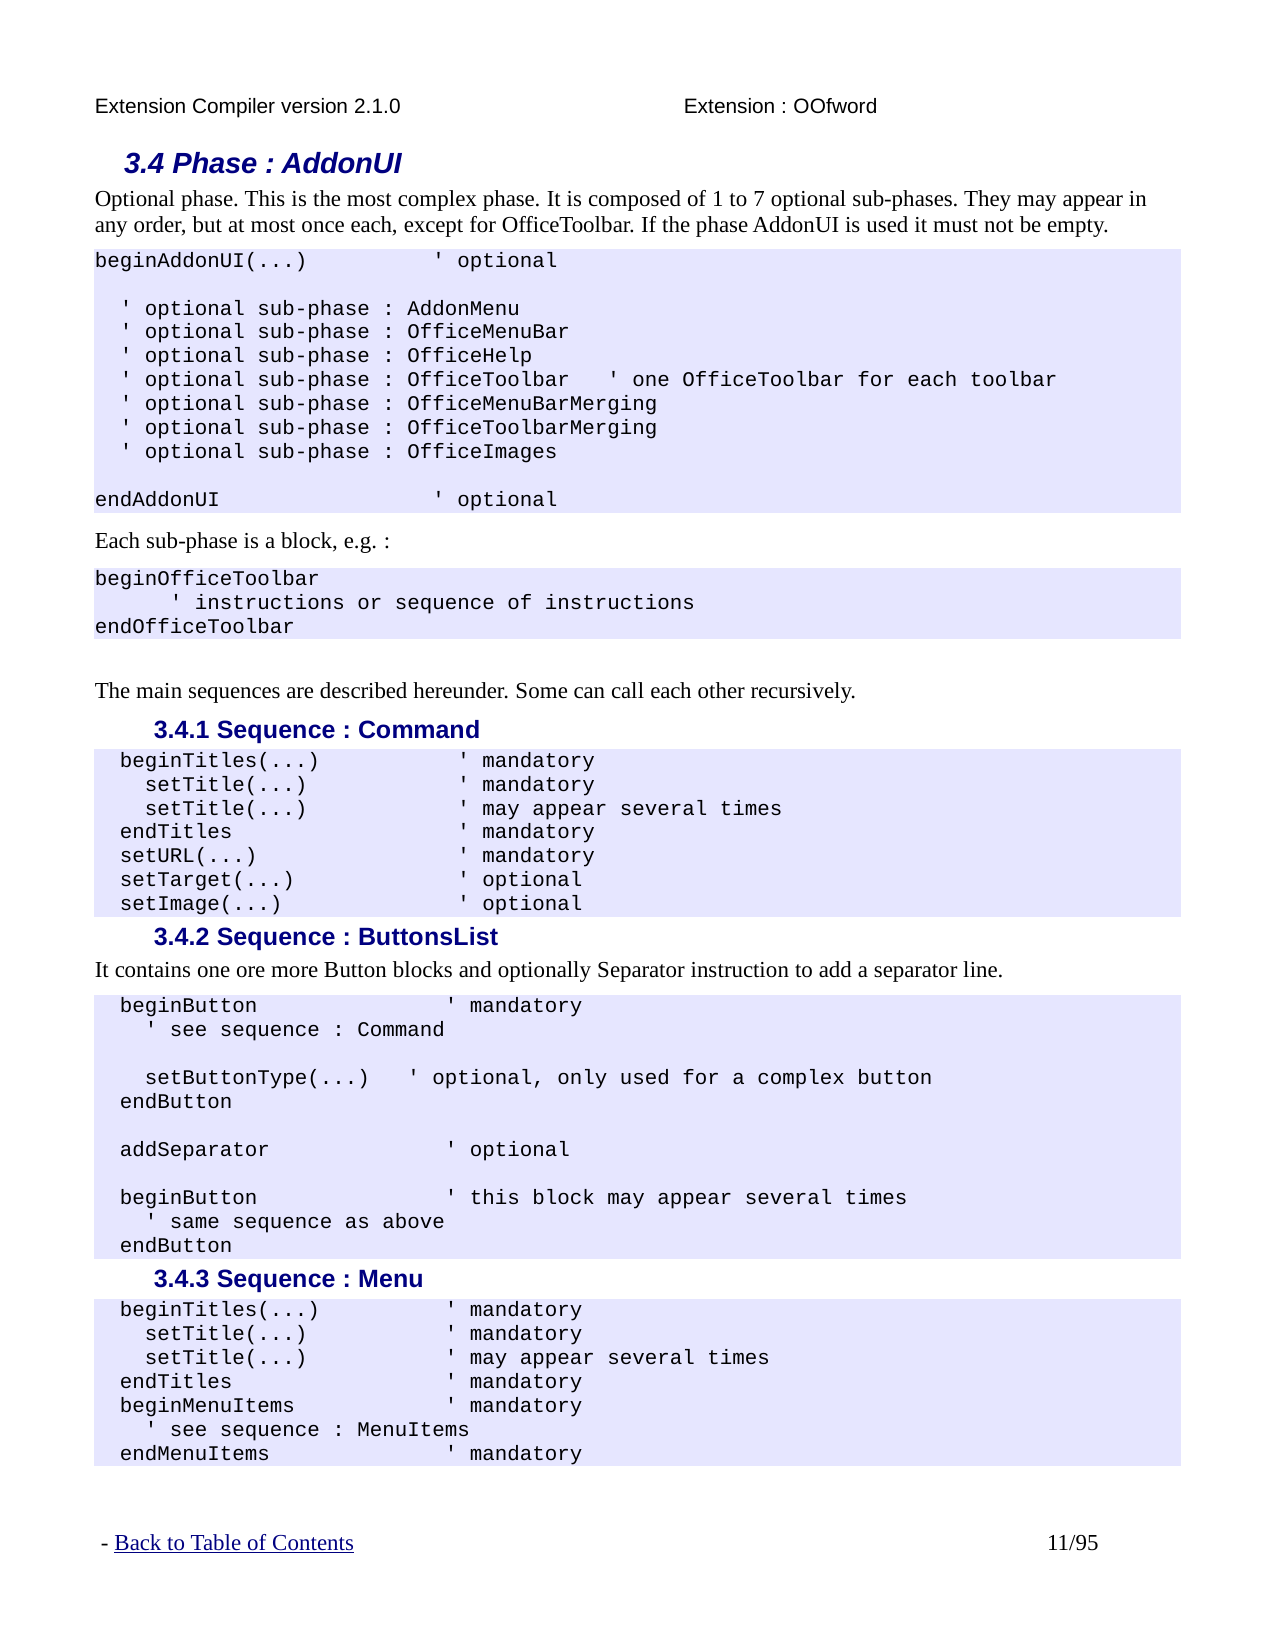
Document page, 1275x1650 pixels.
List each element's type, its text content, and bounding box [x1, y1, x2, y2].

text beginButton ' mandatory [94, 995, 1181, 1019]
subtitle Sequence : Menu [153, 1265, 1181, 1293]
text endAddonUI ' optional [94, 489, 1181, 513]
text setButtonType(...) ' optional, only used for a complex button [94, 1067, 1181, 1091]
text beginTitles(...) ' mandatory [94, 1299, 1181, 1323]
text ' optional sub-phase : OfficeToolbarMerging [94, 417, 1181, 441]
subtitle Sequence : Command [153, 716, 1181, 744]
text setTitle(...) ' mandatory [94, 773, 1181, 797]
text setTitle(...) ' may appear several times [94, 797, 1181, 821]
text endTitles ' mandatory [94, 821, 1181, 845]
text beginMenuItems ' mandatory [94, 1394, 1181, 1418]
subtitle Sequence : ButtonsList [153, 923, 1181, 951]
text Each sub-phase is a block, e.g. : [94, 528, 1181, 553]
text ' optional sub-phase : OfficeMenuBarMerging [94, 393, 1181, 417]
text ' see sequence : Command [94, 1019, 1181, 1043]
text ' optional sub-phase : OfficeToolbar ' one OfficeToolbar for each toolbar [94, 369, 1181, 393]
text beginTitles(...) ' mandatory [94, 749, 1181, 773]
text setImage(...) ' optional [94, 893, 1181, 917]
text ' optional sub-phase : OfficeHelp [94, 345, 1181, 369]
text setURL(...) ' mandatory [94, 845, 1181, 869]
text endOfficeToolbar [94, 616, 1181, 639]
text setTitle(...) ' may appear several times [94, 1347, 1181, 1371]
subtitle Phase : AddonUI [124, 147, 1181, 180]
text The main sequences are described hereunder. Some can call each other recursively. [94, 678, 1181, 703]
text beginAddonUI(...) ' optional [94, 249, 1181, 273]
text endButton [94, 1091, 1181, 1115]
text setTitle(...) ' mandatory [94, 1323, 1181, 1347]
text endMenuItems ' mandatory [94, 1442, 1181, 1466]
text endButton [94, 1235, 1181, 1259]
text endTitles ' mandatory [94, 1371, 1181, 1394]
text beginButton ' this block may appear several times [94, 1187, 1181, 1211]
text ' same sequence as above [94, 1211, 1181, 1235]
text addSeparator ' optional [94, 1139, 1181, 1163]
text beginOfficeToolbar [94, 568, 1181, 592]
text ' optional sub-phase : OfficeImages [94, 441, 1181, 465]
text Optional phase. This is the most complex phase. It is composed of 1 to 7 optional sub-phases. They may appear in any order, but at most once each, except for OfficeToolbar. If the phase AddonUI is used it must not be empty. [94, 186, 1181, 237]
text ' optional sub-phase : OfficeMenuBar [94, 321, 1181, 345]
text ' optional sub-phase : AddonMenu [94, 297, 1181, 321]
text ' instructions or sequence of instructions [94, 592, 1181, 616]
text It contains one ore more Button blocks and optionally Separator instruction to add a separator line. [94, 957, 1181, 983]
text setTarget(...) ' optional [94, 869, 1181, 893]
text ' see sequence : MenuItems [94, 1418, 1181, 1442]
